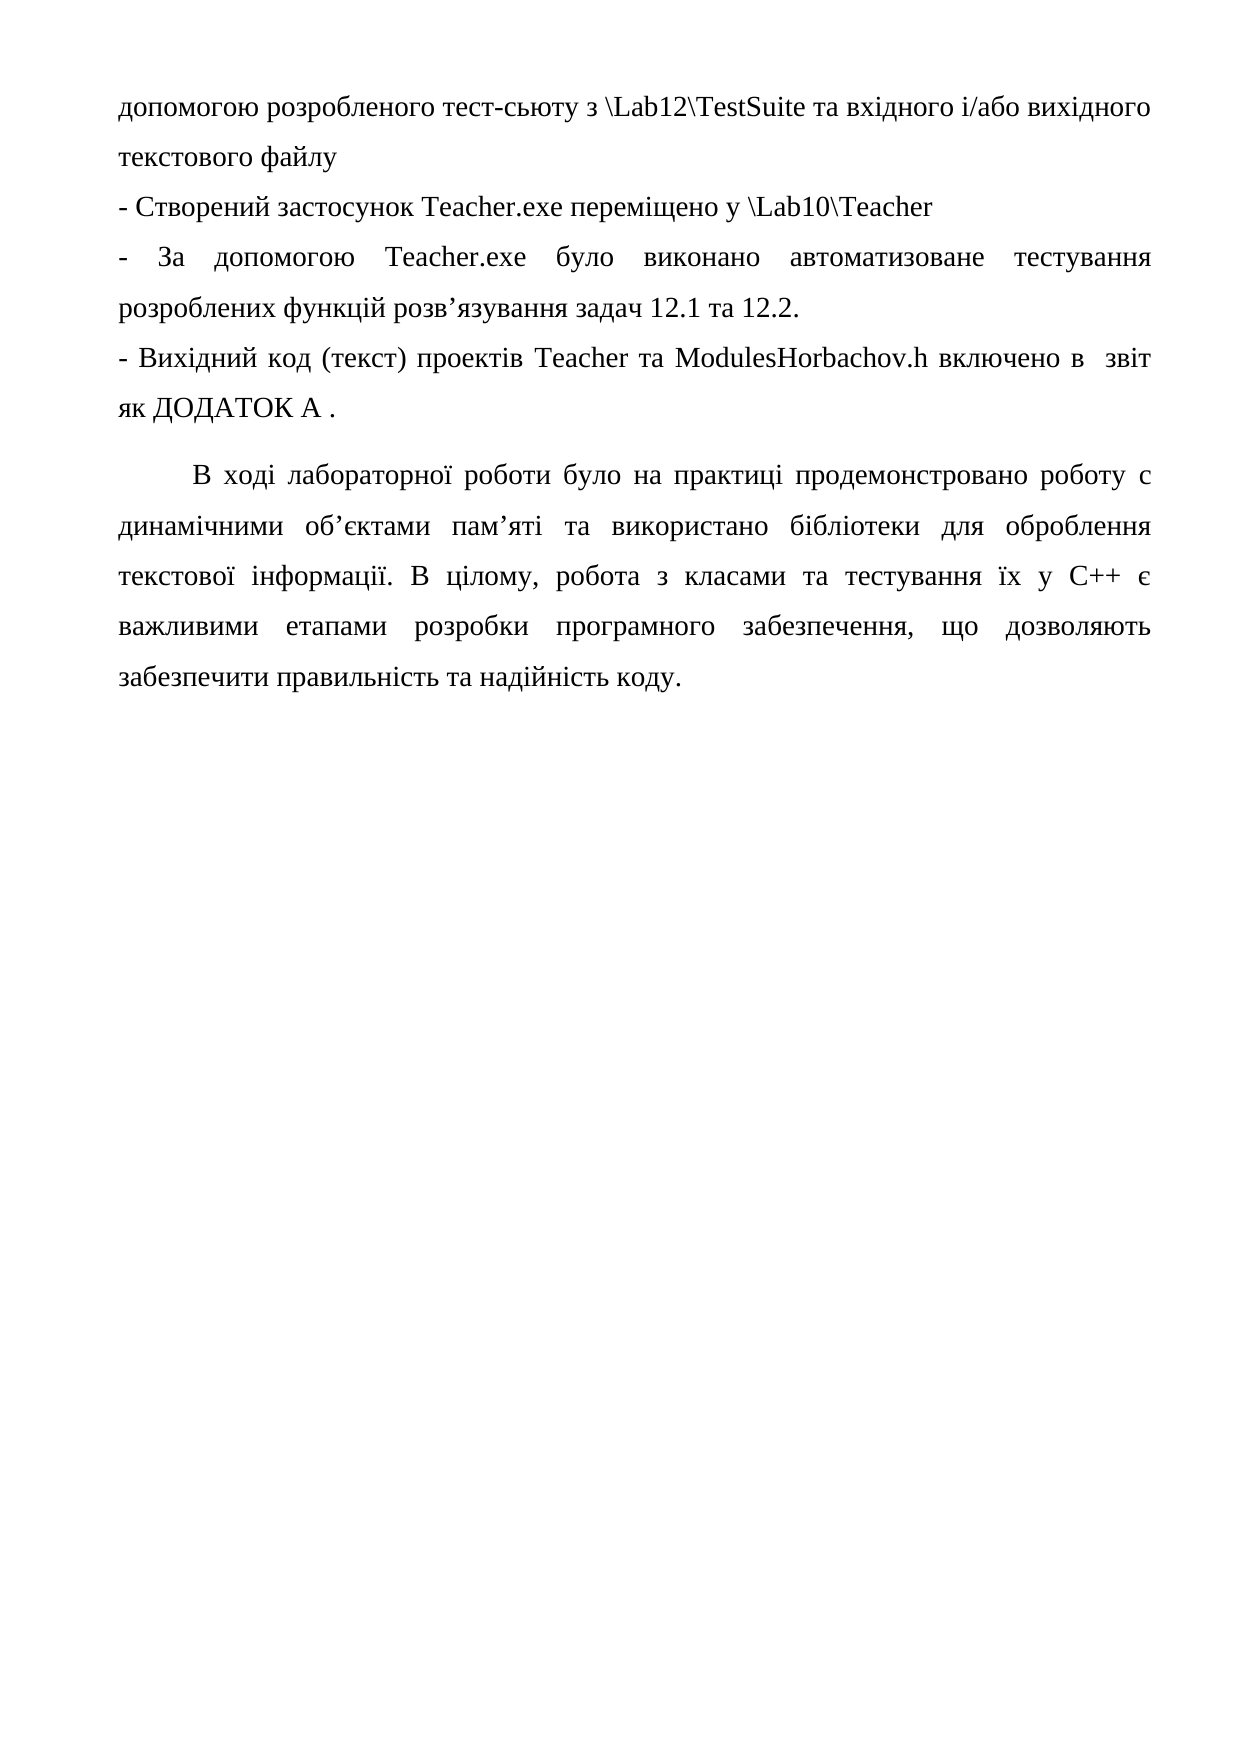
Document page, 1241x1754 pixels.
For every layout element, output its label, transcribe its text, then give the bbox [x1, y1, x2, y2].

list - Створений застосунок Teacher.ехе переміщено у \Lab10\Teacher [81, 189, 1152, 223]
list - За допомогою Teacher.ехе було виконано автоматизоване тестування розроблених функцій розв’язування задач 12.1 та 12.2. [118, 239, 1152, 323]
text В ході лабораторної роботи було на практиці продемонстровано роботу c динамічними об’єктами пам’яті та використано бібліотеки для оброблення текстової інформації. В цілому, робота з класами та тестування їх у С++ є важливими етапами розробки програмного забезпечення, що дозволяють забезпечити правильність та надійність коду. [118, 457, 1152, 692]
list - Вихідний код (текст) проектів Teacher та ModulesHorbachov.h включено в звіт як ДОДАТОК А . [81, 340, 1152, 424]
list допомогою розробленого тест-сьюту з \Lab12\TestSuite та вхідного і/або вихідного текстового файлу [81, 89, 1152, 172]
